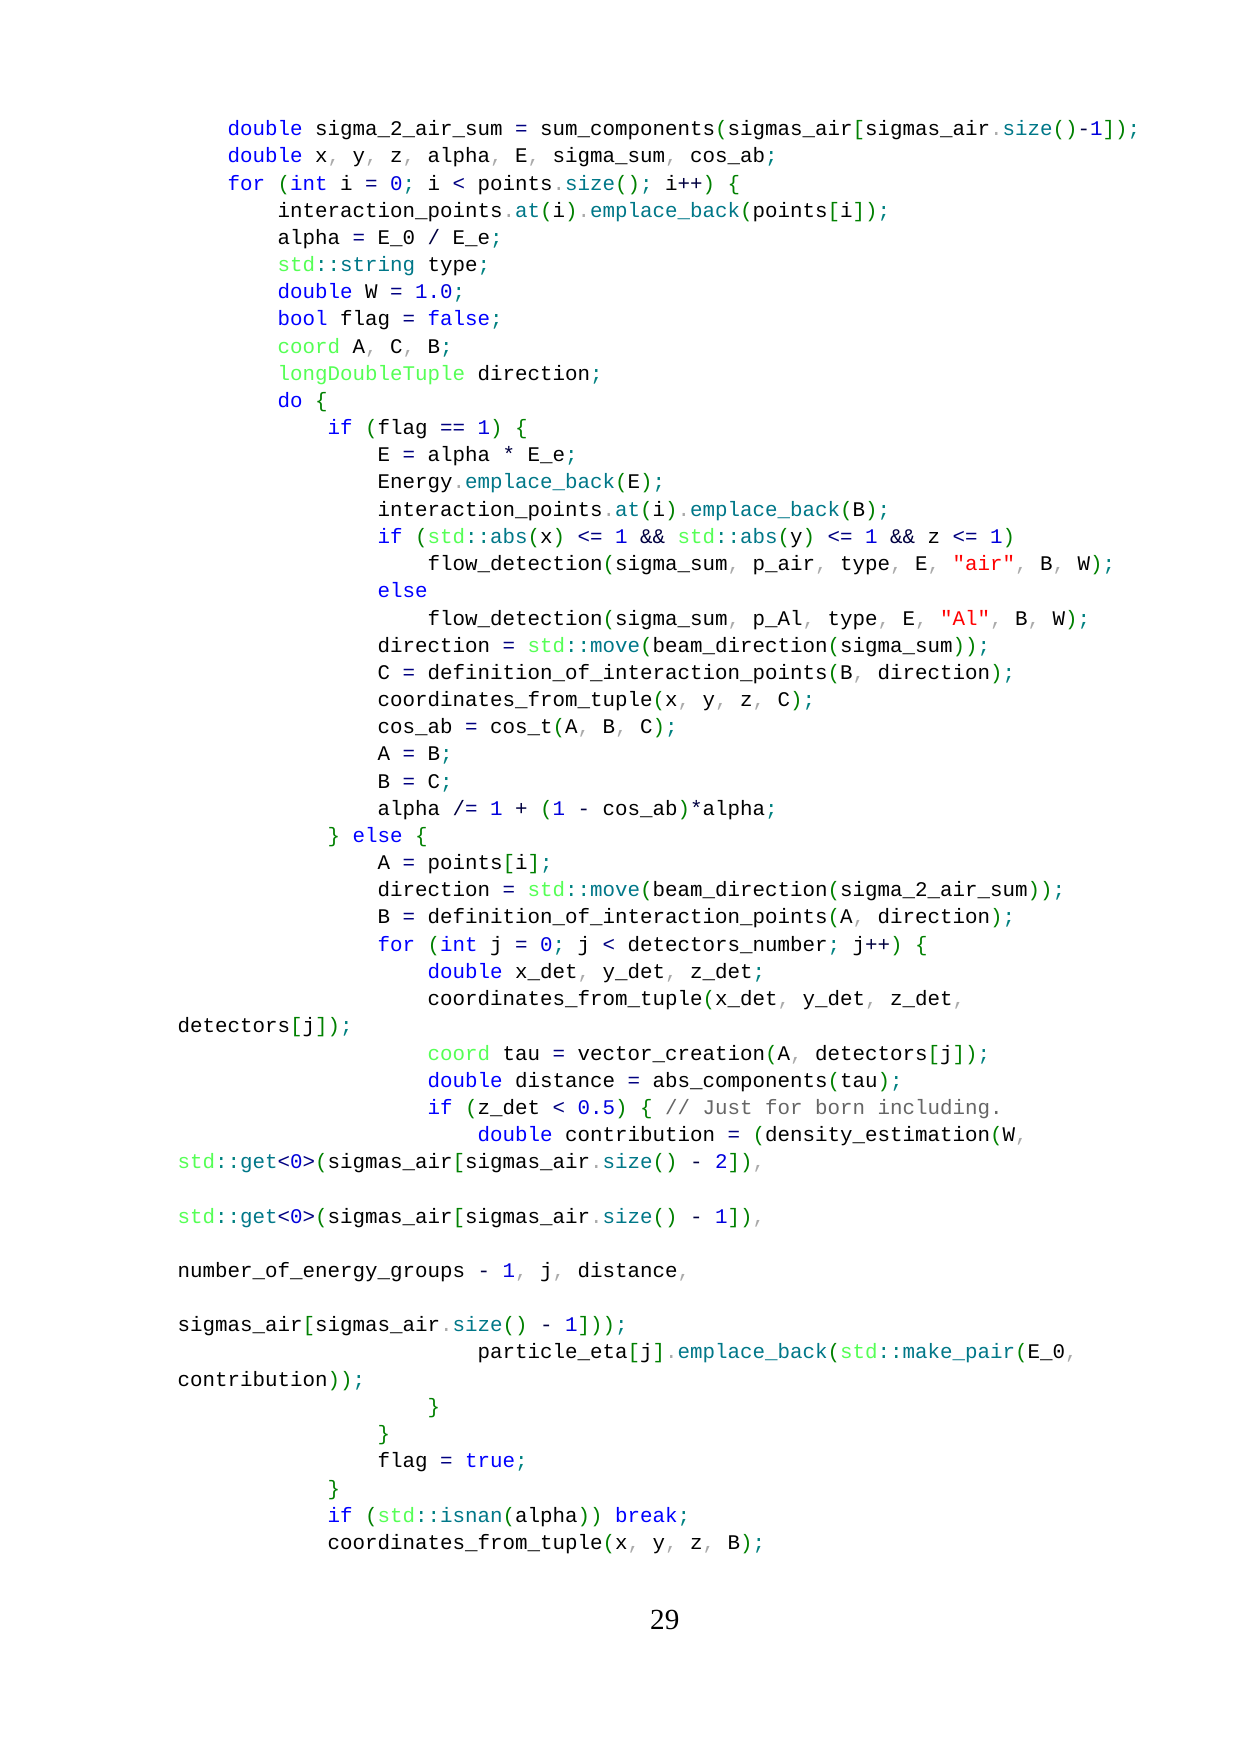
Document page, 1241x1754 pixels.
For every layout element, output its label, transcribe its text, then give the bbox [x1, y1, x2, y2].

text A = points[i]; [177, 852, 1152, 876]
text if (flag == 1) { [177, 417, 1152, 441]
text coord A, C, B; [177, 336, 1152, 359]
text C = definition_of_interaction_points(B, direction); [177, 662, 1152, 686]
text if (std::abs(x) <= 1 && std::abs(y) <= 1 && z <= 1) [177, 526, 1152, 549]
text } [177, 1396, 1152, 1419]
text alpha = E_0 / E_e; [177, 227, 1152, 251]
text for (int i = 0; i < points.size(); i++) { [177, 172, 1152, 196]
text interaction_points.at(i).emplace_back(B); [177, 499, 1152, 522]
text } else { [177, 825, 1152, 849]
text flow_detection(sigma_sum, p_Al, type, E, "Al", B, W); [177, 607, 1152, 631]
text if (z_det < 0.5) { // Just for born including. [177, 1097, 1152, 1121]
text particle_eta[j].emplace_back(std::make_pair(E_0, contribution)); [177, 1342, 1152, 1392]
text else [177, 580, 1152, 604]
text if (std::isnan(alpha)) break; [177, 1505, 1152, 1528]
text do { [177, 390, 1152, 414]
text double W = 1.0; [177, 281, 1152, 305]
text double sigma_2_air_sum = sum_components(sigmas_air[sigmas_air.size()-1]); [177, 118, 1152, 142]
text direction = std::move(beam_direction(sigma_sum)); [177, 635, 1152, 658]
text } [177, 1477, 1152, 1501]
text B = definition_of_interaction_points(A, direction); [177, 907, 1152, 930]
text coordinates_from_tuple(x, y, z, C); [177, 689, 1152, 713]
text cos_ab = cos_t(A, B, C); [177, 716, 1152, 740]
text longDoubleTuple direction; [177, 363, 1152, 386]
text std::get<0>(sigmas_air[sigmas_air.size() - 1]), [177, 1178, 1152, 1229]
text E = alpha * E_e; [177, 444, 1152, 468]
text flag = true; [177, 1450, 1152, 1474]
text coordinates_from_tuple(x, y, z, B); [177, 1532, 1152, 1556]
text flow_detection(sigma_sum, p_air, type, E, "air", B, W); [177, 553, 1152, 577]
text for (int j = 0; j < detectors_number; j++) { [177, 934, 1152, 957]
text double x, y, z, alpha, E, sigma_sum, cos_ab; [177, 145, 1152, 169]
text std::string type; [177, 254, 1152, 278]
text sigmas_air[sigmas_air.size() - 1])); [177, 1287, 1152, 1338]
text A = B; [177, 743, 1152, 767]
text bool flag = false; [177, 308, 1152, 332]
text double x_det, y_det, z_det; [177, 961, 1152, 984]
text number_of_energy_groups - 1, j, distance, [177, 1233, 1152, 1284]
text direction = std::move(beam_direction(sigma_2_air_sum)); [177, 879, 1152, 903]
text interaction_points.at(i).emplace_back(points[i]); [177, 200, 1152, 223]
text alpha /= 1 + (1 - cos_ab)*alpha; [177, 798, 1152, 821]
text B = C; [177, 771, 1152, 794]
text coord tau = vector_creation(A, detectors[j]); [177, 1042, 1152, 1066]
text } [177, 1423, 1152, 1447]
text Energy.emplace_back(E); [177, 472, 1152, 495]
text double contribution = (density_estimation(W, std::get<0>(sigmas_air[sigmas_air.size() - 2]), [177, 1124, 1152, 1175]
text double distance = abs_components(tau); [177, 1070, 1152, 1093]
text coordinates_from_tuple(x_det, y_det, z_det, detectors[j]); [177, 988, 1152, 1039]
